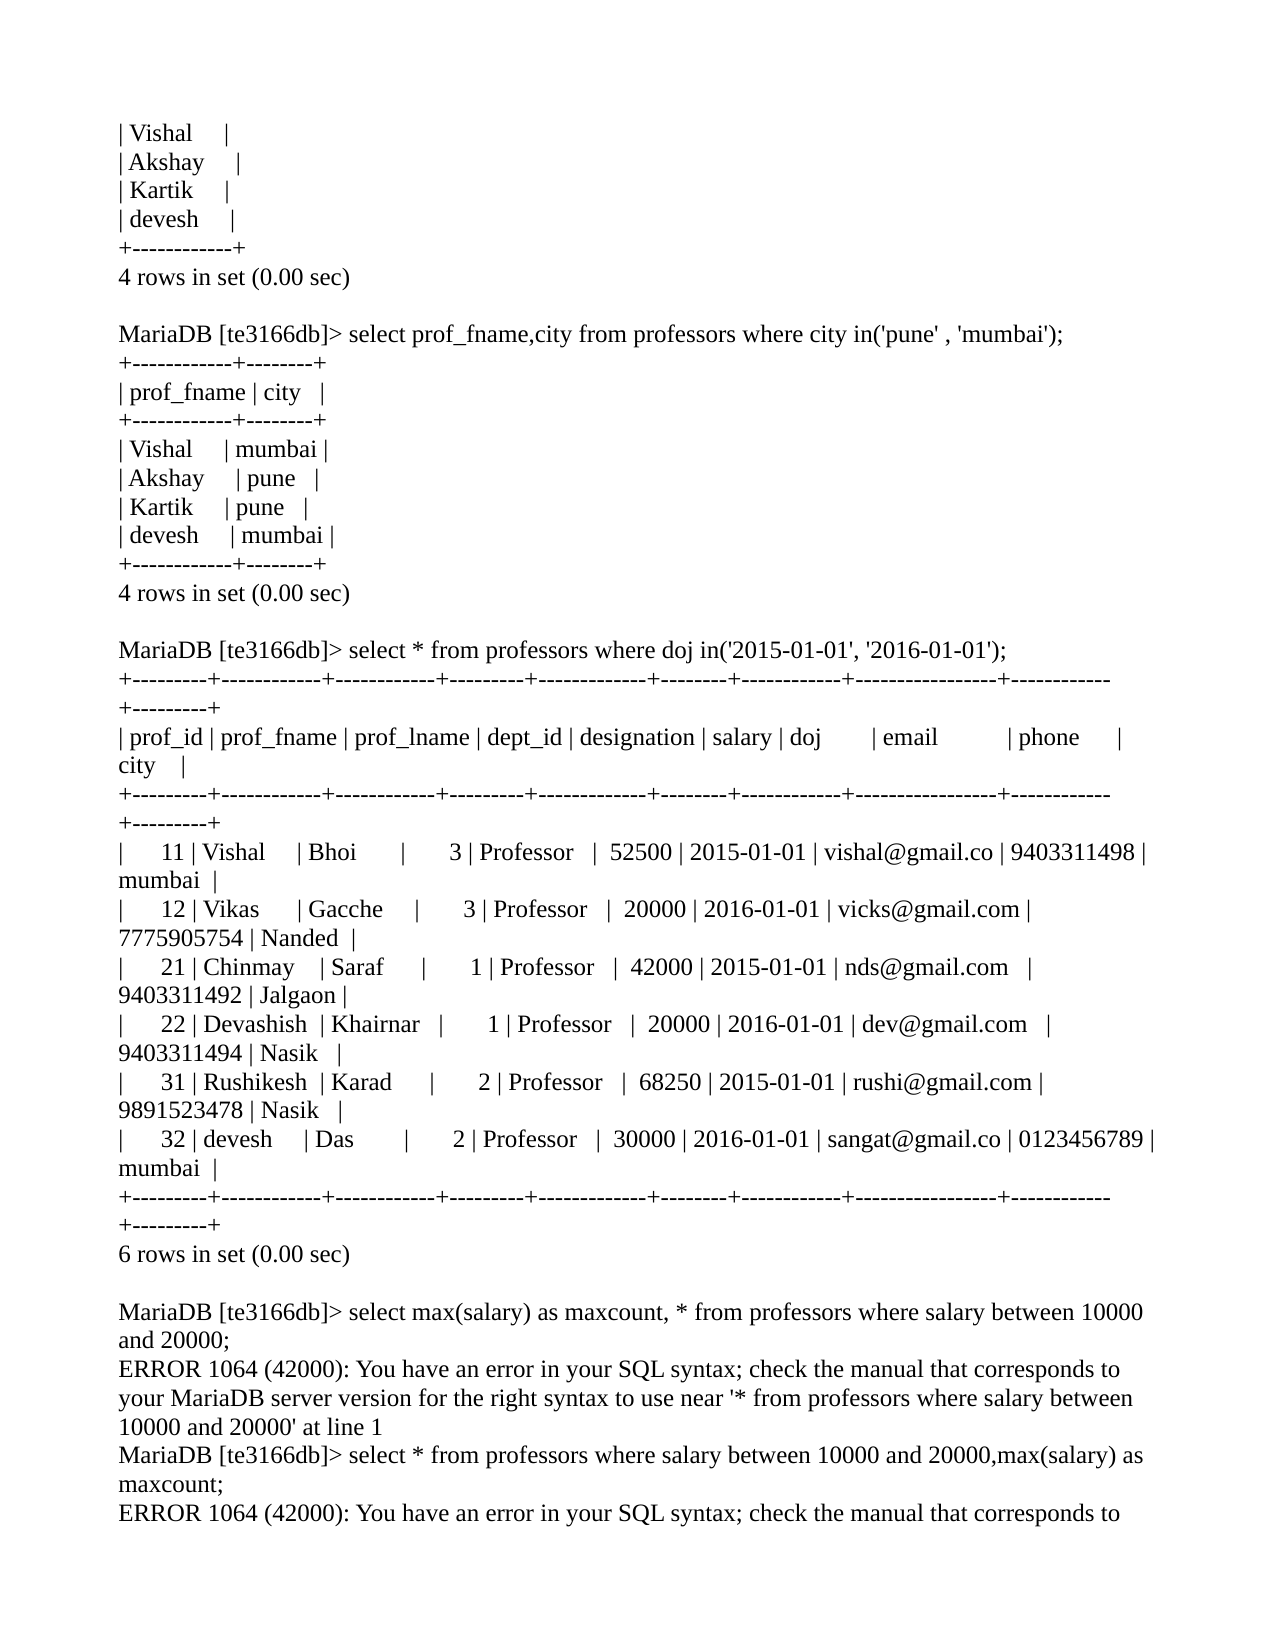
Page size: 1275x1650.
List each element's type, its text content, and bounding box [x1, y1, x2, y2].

text | Kartik | [118, 176, 1157, 204]
text | prof_fname | city | [118, 377, 1157, 406]
text +---------+------------+------------+---------+-------------+--------+------------+-----------------+------------+---------+ [118, 664, 1157, 722]
text | 11 | Vishal | Bhoi | 3 | Professor | 52500 | 2015-01-01 | vishal@gmail.co | 9403311498 | mumbai | [118, 837, 1157, 894]
text | Akshay | pune | [118, 463, 1157, 492]
text +------------+--------+ [118, 348, 1157, 377]
text | Kartik | pune | [118, 492, 1157, 521]
text +------------+--------+ [118, 549, 1157, 578]
text | 22 | Devashish | Khairnar | 1 | Professor | 20000 | 2016-01-01 | dev@gmail.com | 9403311494 | Nasik | [118, 1009, 1157, 1067]
text | devesh | mumbai | [118, 521, 1157, 549]
text MariaDB [te3166db]> select prof_fname,city from professors where city in('pune' , 'mumbai'); [118, 319, 1157, 348]
text | Akshay | [118, 147, 1157, 176]
text | devesh | [118, 204, 1157, 233]
text ERROR 1064 (42000): You have an error in your SQL syntax; check the manual that corresponds to your MariaDB server version for the right syntax to use near '* from professors where salary between 10000 and 20000' at line 1 [118, 1354, 1157, 1441]
text 4 rows in set (0.00 sec) [118, 578, 1157, 607]
text | Vishal | [118, 118, 1157, 147]
text MariaDB [te3166db]> select max(salary) as maxcount, * from professors where salary between 10000 and 20000; [118, 1297, 1157, 1354]
text MariaDB [te3166db]> select * from professors where salary between 10000 and 20000,max(salary) as maxcount; [118, 1441, 1157, 1498]
text | 32 | devesh | Das | 2 | Professor | 30000 | 2016-01-01 | sangat@gmail.co | 0123456789 | mumbai | [118, 1124, 1157, 1182]
text | prof_id | prof_fname | prof_lname | dept_id | designation | salary | doj | email | phone | city | [118, 722, 1157, 779]
text +------------+ [118, 233, 1157, 262]
text | Vishal | mumbai | [118, 434, 1157, 463]
text +------------+--------+ [118, 406, 1157, 434]
text ERROR 1064 (42000): You have an error in your SQL syntax; check the manual that corresponds to [118, 1498, 1157, 1527]
text +---------+------------+------------+---------+-------------+--------+------------+-----------------+------------+---------+ [118, 1182, 1157, 1239]
text 6 rows in set (0.00 sec) [118, 1239, 1157, 1268]
text | 21 | Chinmay | Saraf | 1 | Professor | 42000 | 2015-01-01 | nds@gmail.com | 9403311492 | Jalgaon | [118, 952, 1157, 1009]
text | 31 | Rushikesh | Karad | 2 | Professor | 68250 | 2015-01-01 | rushi@gmail.com | 9891523478 | Nasik | [118, 1067, 1157, 1124]
text MariaDB [te3166db]> select * from professors where doj in('2015-01-01', '2016-01-01'); [118, 636, 1157, 664]
text +---------+------------+------------+---------+-------------+--------+------------+-----------------+------------+---------+ [118, 779, 1157, 837]
text | 12 | Vikas | Gacche | 3 | Professor | 20000 | 2016-01-01 | vicks@gmail.com | 7775905754 | Nanded | [118, 894, 1157, 952]
text 4 rows in set (0.00 sec) [118, 262, 1157, 291]
